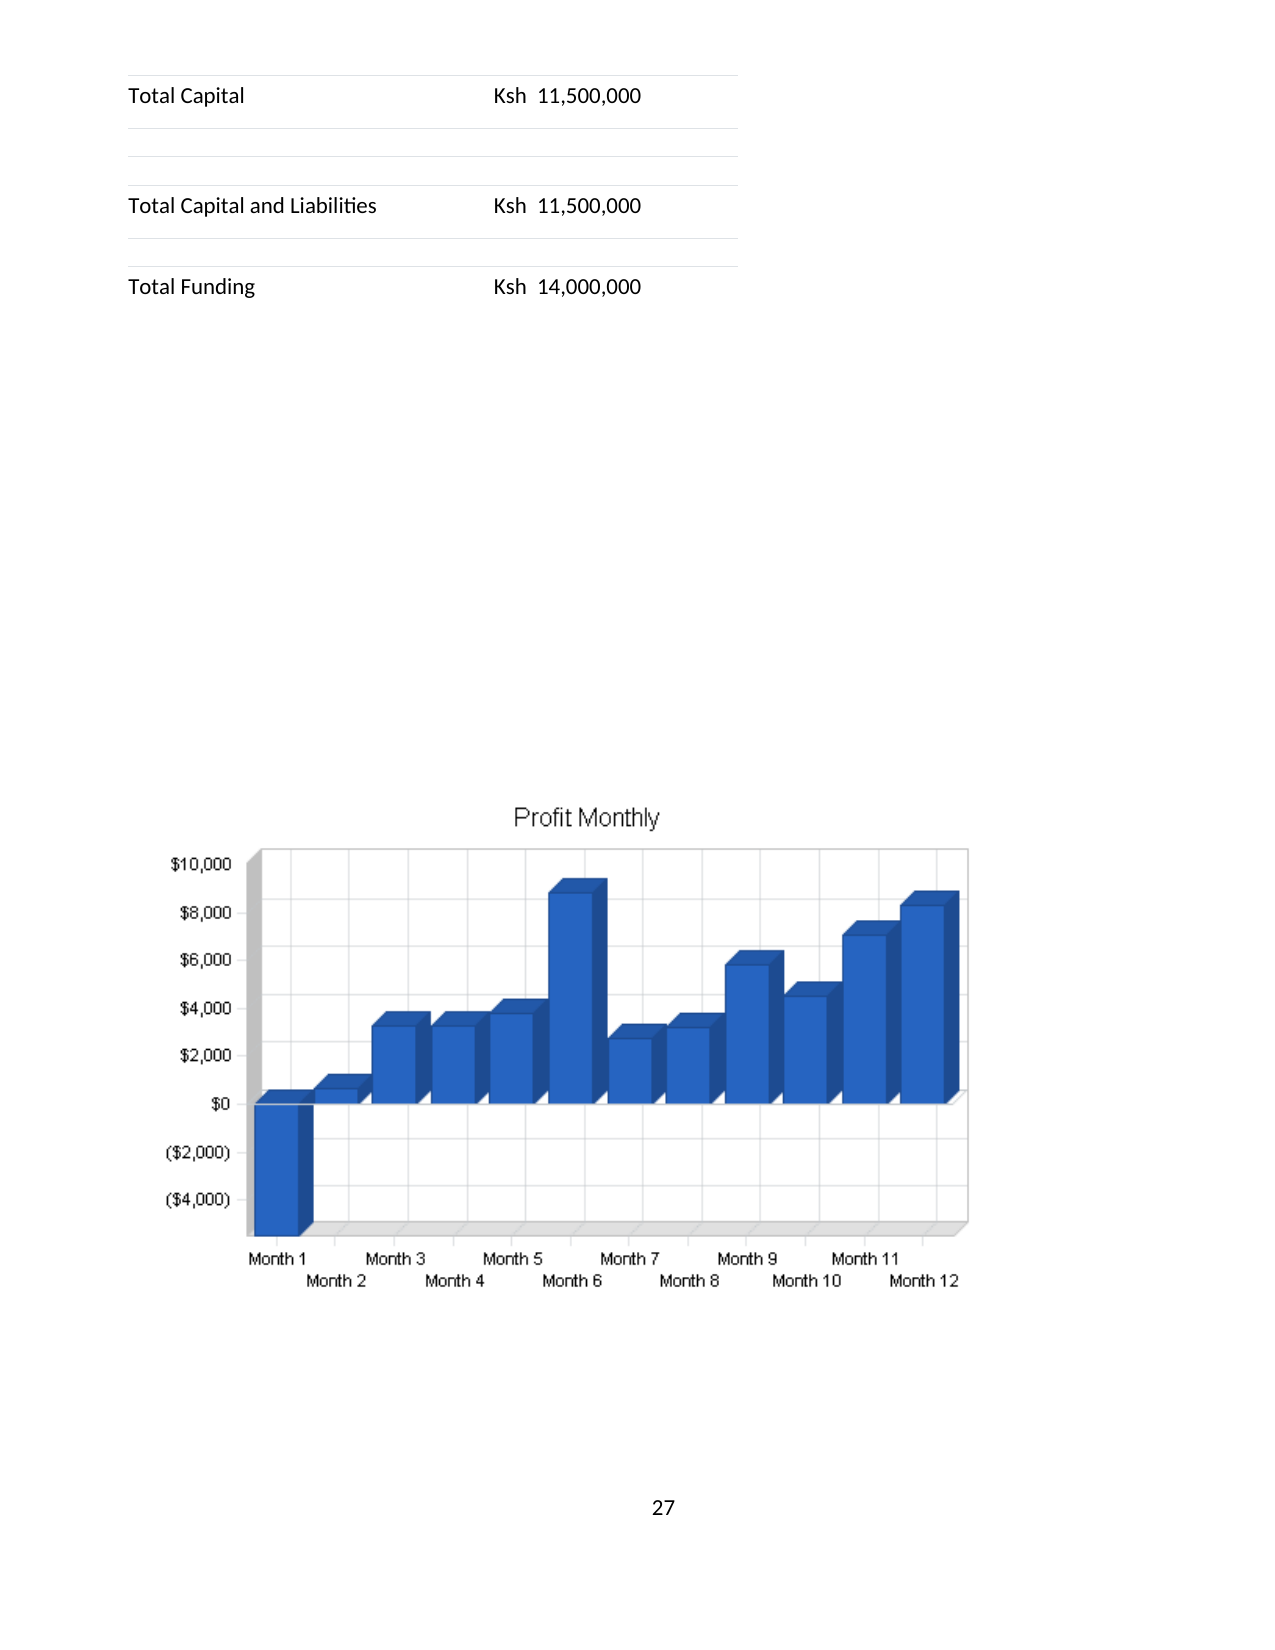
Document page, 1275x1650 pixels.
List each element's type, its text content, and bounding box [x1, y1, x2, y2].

table_cell [128, 157, 494, 185]
table_cell Total Capital [128, 76, 494, 128]
table_cell [494, 157, 737, 185]
table_cell [494, 129, 737, 156]
table_cell Ksh 11,500,000 [494, 76, 737, 128]
table_cell [128, 239, 494, 266]
table_cell [128, 129, 494, 156]
table_cell Ksh 11,500,000 [494, 186, 737, 237]
table_cell Total Capital and Liabilities [128, 186, 494, 237]
table_cell [494, 239, 737, 266]
table_cell Total Funding [128, 267, 494, 319]
picture [156, 800, 1016, 1298]
table_cell Ksh 14,000,000 [494, 267, 737, 319]
